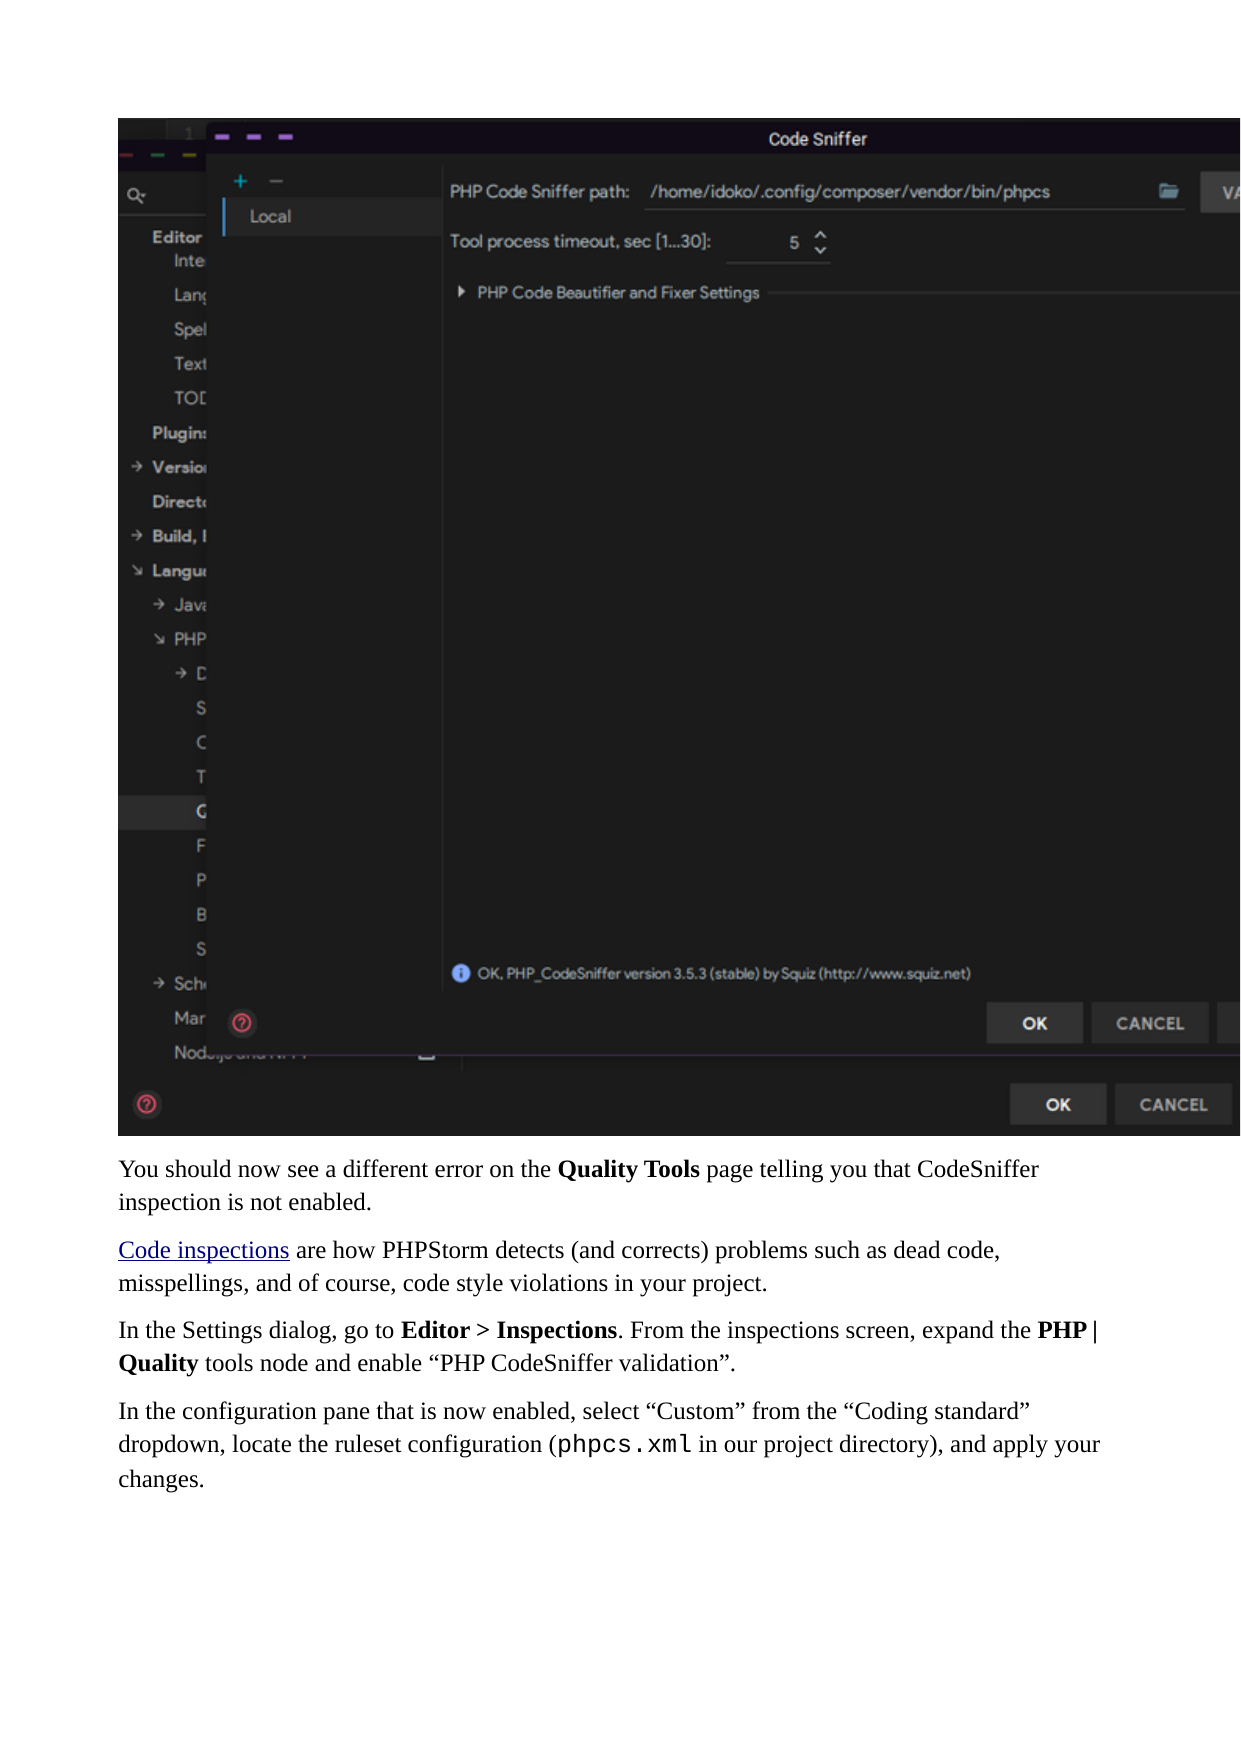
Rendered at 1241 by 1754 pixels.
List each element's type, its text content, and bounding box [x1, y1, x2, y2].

text In the Settings dialog, go to Editor > Inspections. From the inspections screen, expand the PHP | Quality tools node and enable “PHP CodeSniffer validation”. [118, 1315, 1122, 1377]
text Code inspections are how PHPStorm detects (and corrects) problems such as dead code, misspellings, and of course, code style violations in your project. [118, 1235, 1122, 1297]
text You should now see a different error on the Quality Tools page telling you that CodeSniffer inspection is not enabled. [118, 1154, 1122, 1216]
text In the configuration pane that is now enabled, select “Custom” from the “Coding standard” dropdown, locate the ruleset configuration (phpcs.xml in our project directory), and apply your changes. [118, 1396, 1122, 1493]
picture [118, 118, 1241, 1136]
